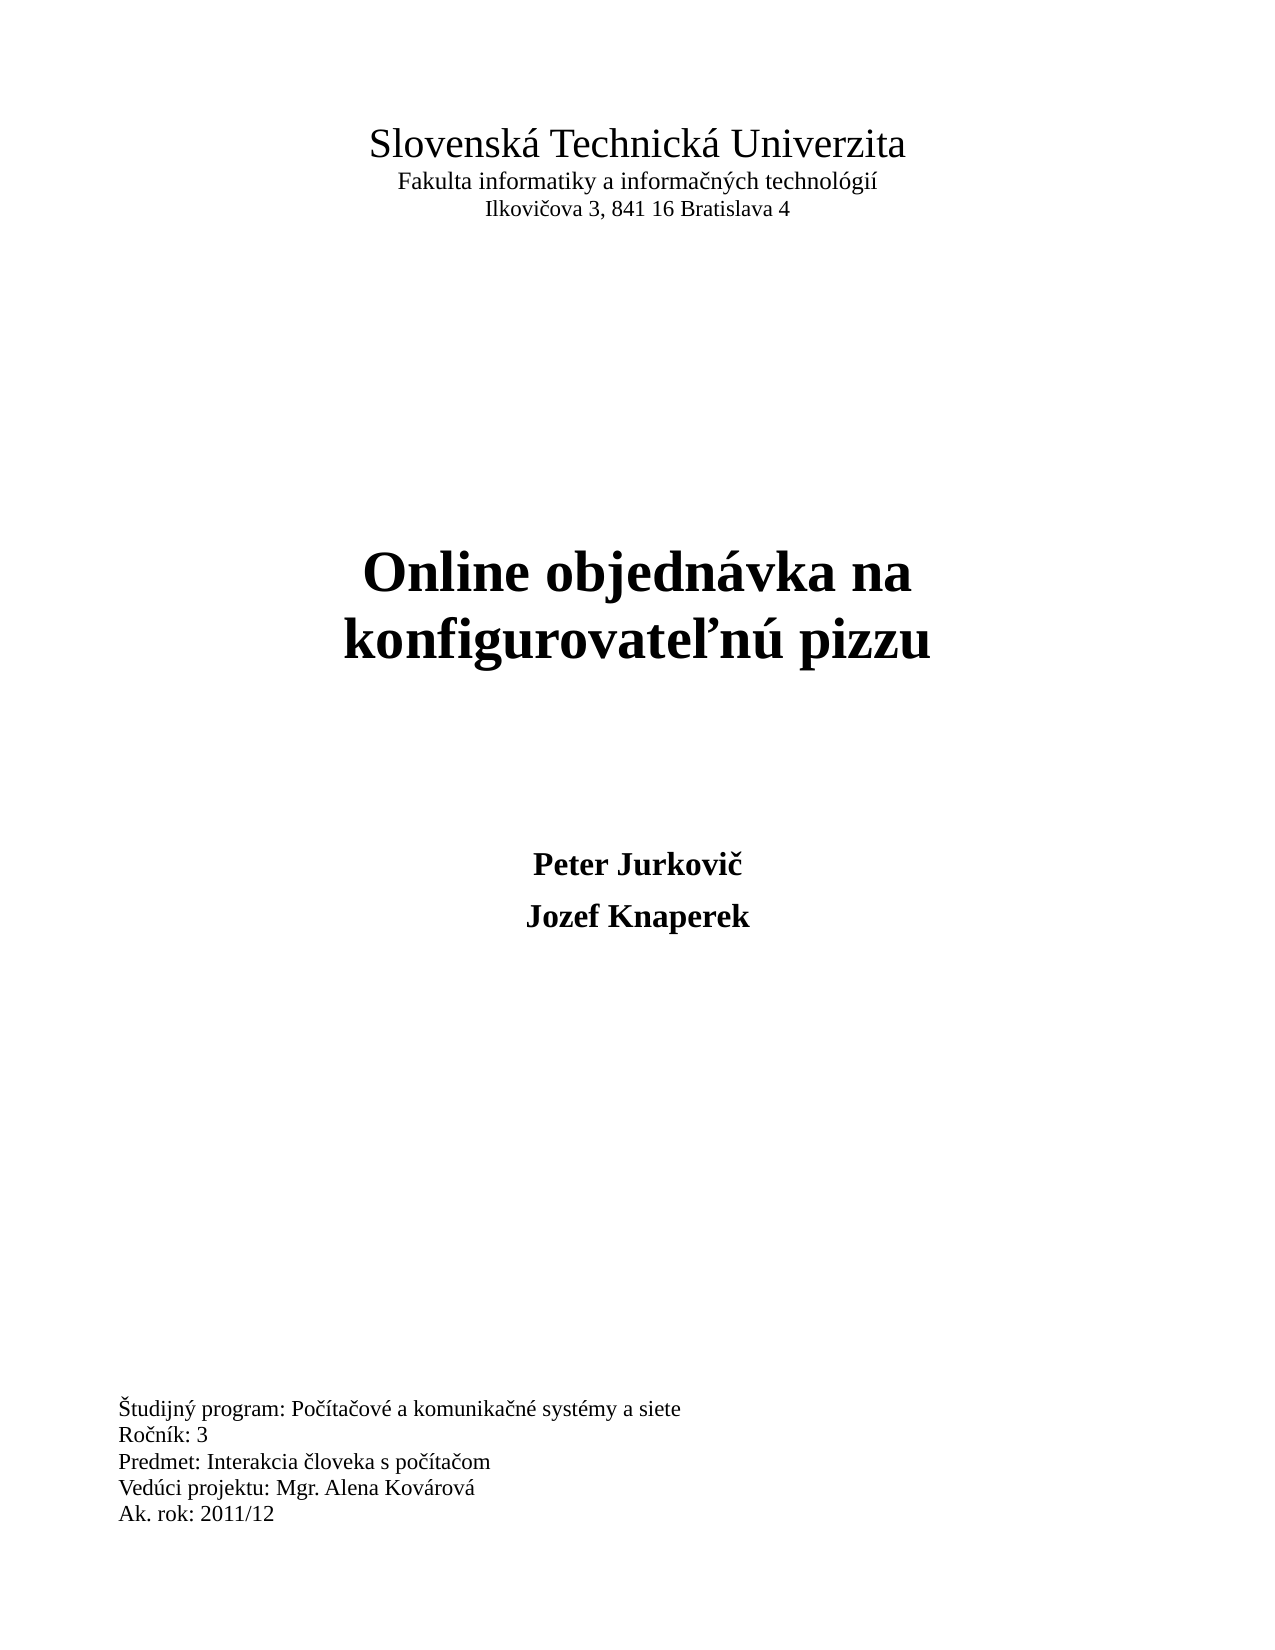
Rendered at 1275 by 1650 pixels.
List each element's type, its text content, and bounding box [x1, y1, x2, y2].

text Fakulta informatiky a informačných technológií [118, 166, 1157, 195]
text Ak. rok: 2011/12 [118, 1501, 1157, 1527]
text Predmet: Interakcia človeka s počítačom [118, 1448, 1157, 1474]
text Jozef Knaperek [118, 897, 1157, 935]
text Online objednávka na [118, 537, 1157, 604]
text Ročník: 3 [118, 1421, 1157, 1448]
text Peter Jurkovič [118, 844, 1157, 882]
text Slovenská Technická Univerzita [118, 118, 1157, 166]
text Študijný program: Počítačové a komunikačné systémy a siete [118, 1395, 1157, 1421]
text konfigurovateľnú pizzu [118, 604, 1157, 672]
text Ilkovičova 3, 841 16 Bratislava 4 [118, 195, 1157, 221]
text Vedúci projektu: Mgr. Alena Kovárová [118, 1474, 1157, 1501]
